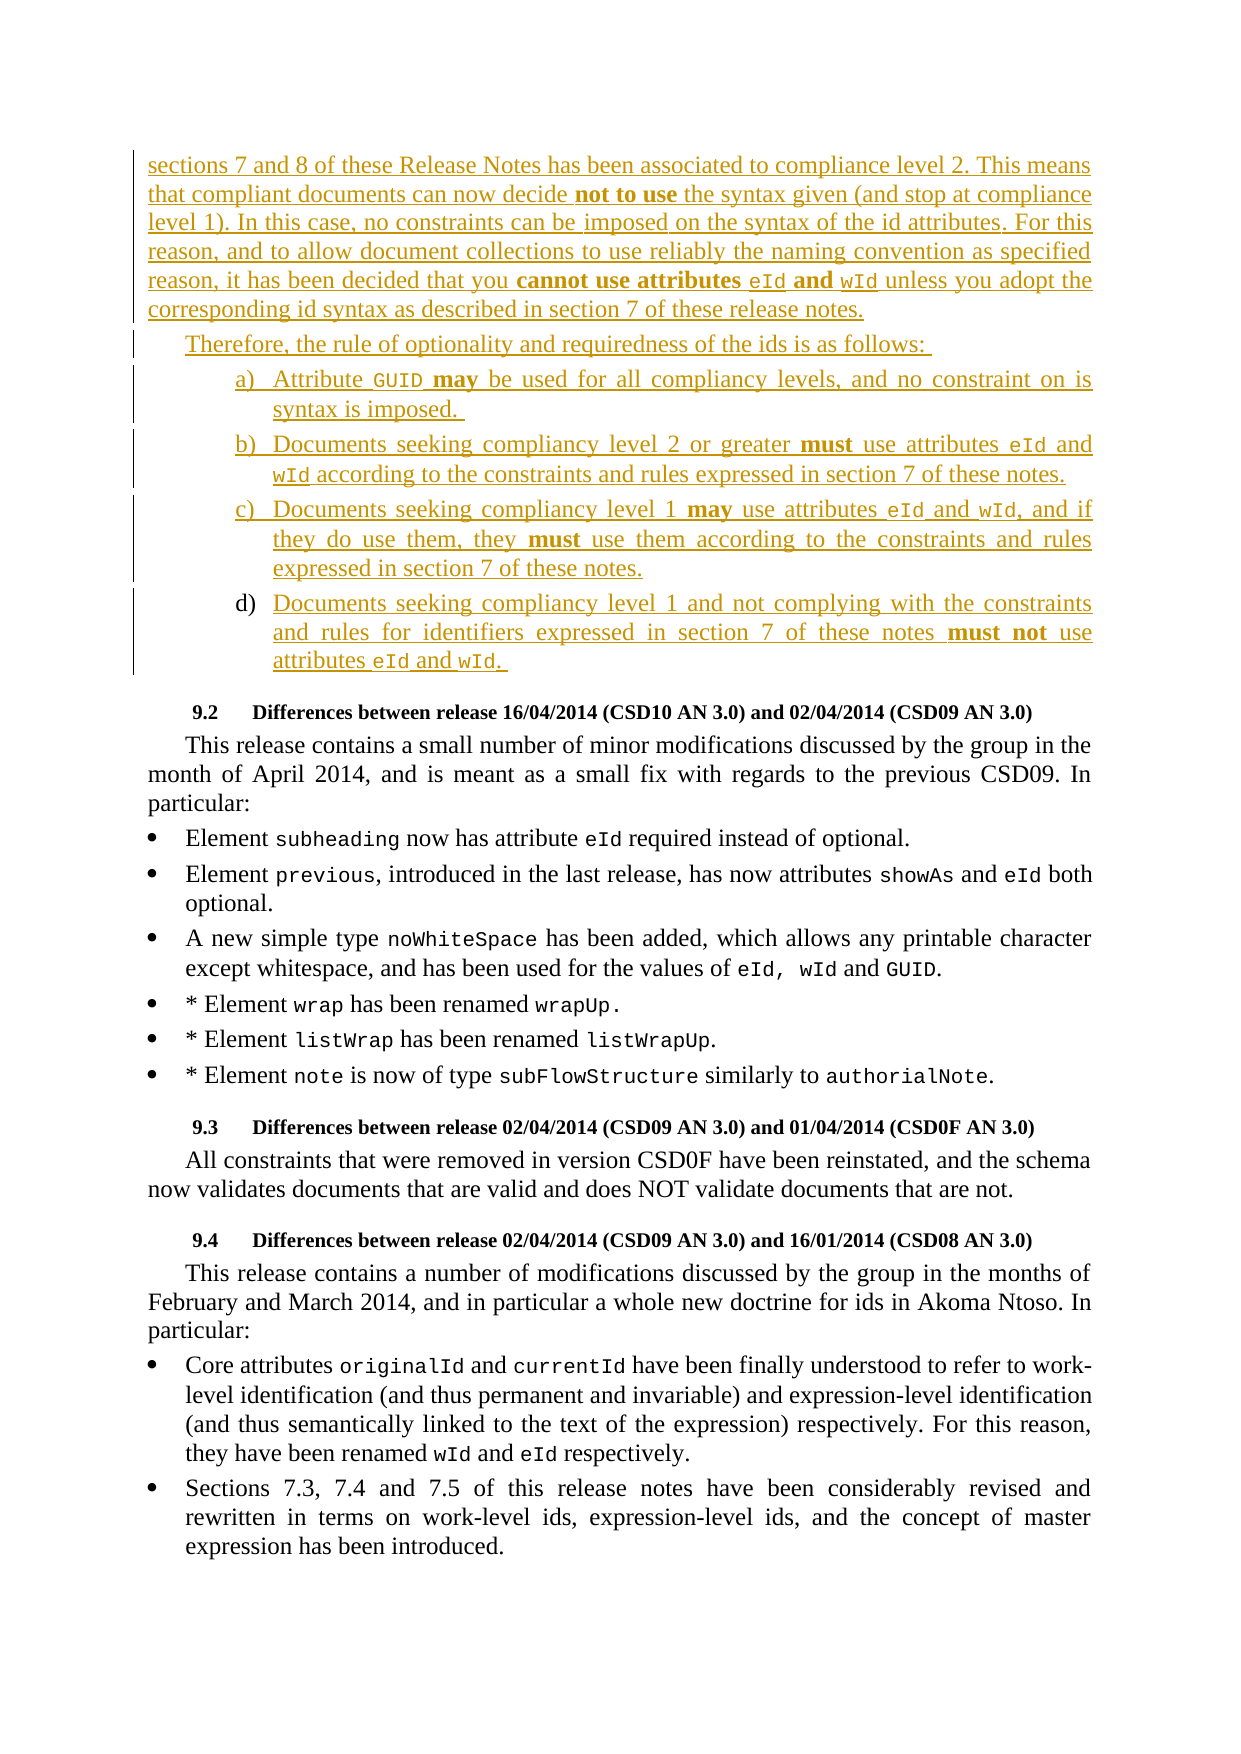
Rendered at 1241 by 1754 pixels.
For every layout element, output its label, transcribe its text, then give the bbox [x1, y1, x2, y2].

text corresponding id syntax as described in section 7 of these release notes. [148, 291, 1092, 323]
list Element previous, introduced in the last release, has now attributes showAs and eId both optional. [148, 859, 1092, 917]
list Attribute GUID may be used for all compliancy levels, and no constraint on is [235, 364, 1092, 390]
list wId according to the constraints and rules expressed in section 7 of these notes. [235, 456, 1092, 488]
text level 1). In this case, no constraints can be imposed on the syntax of the id attributes. For this [148, 205, 1092, 232]
text Therefore, the rule of optionality and requiredness of the ids is as follows: [148, 329, 1092, 358]
list Sections 7.3, 7.4 and 7.5 of this release notes have been considerably revised and rewritten in terms on work-level ids, expression-level ids, and the concept of master expression has been introduced. [148, 1473, 1092, 1560]
list * Element note is now of type subFlowStructure similarly to authorialNote. [148, 1060, 1092, 1090]
text sections 7 and 8 of these Release Notes has been associated to compliance level 2. This means that compliant documents can now decide not to use the syntax given (and stop at compliance [148, 150, 1092, 204]
list Documents seeking compliancy level 1 may use attributes eId and wId, and if [235, 494, 1092, 520]
subtitle Differences between release 02/04/2014 (CSD09 AN 3.0) and 01/04/2014 (CSD0F AN 3.0) [192, 1115, 1092, 1139]
list Core attributes originalId and currentId have been finally understood to refer to work-level identification (and thus permanent and invariable) and expression-level identification (and thus semantically linked to the text of the expression) respectively. For this reason, they have been renamed wId and eId respectively. [148, 1351, 1092, 1467]
list * Element wrap has been renamed wrapUp. [148, 989, 1092, 1018]
list Documents seeking compliancy level 1 and not complying with the constraints and rules for identifiers expressed in section 7 of these notes must not use attributes eId and wId. [235, 588, 1092, 675]
list Element subheading now has attribute eId required instead of optional. [148, 823, 1092, 852]
list syntax is imposed. [235, 391, 1092, 423]
subtitle Differences between release 16/04/2014 (CSD10 AN 3.0) and 02/04/2014 (CSD09 AN 3.0) [192, 700, 1092, 724]
subtitle Differences between release 02/04/2014 (CSD09 AN 3.0) and 16/01/2014 (CSD08 AN 3.0) [192, 1228, 1092, 1252]
text reason, and to allow document collections to use reliably the naming convention as specified reason, it has been decided that you cannot use attributes eId and wId unless you adopt the [148, 233, 1092, 290]
text This release contains a number of modifications discussed by the group in the months of February and March 2014, and in particular a whole new doctrine for ids in Akoma Ntoso. In particular: [148, 1258, 1092, 1344]
list A new simple type noWhiteSpace has been added, which allows any printable character except whitespace, and has been used for the values of eId, wId and GUID. [148, 923, 1092, 982]
list they do use them, they must use them according to the constraints and rules expressed in section 7 of these notes. [235, 521, 1092, 582]
list Documents seeking compliancy level 2 or greater must use attributes eId and [235, 429, 1092, 454]
text This release contains a small number of minor modifications discussed by the group in the month of April 2014, and is meant as a small fix with regards to the previous CSD09. In particular: [148, 730, 1092, 817]
list * Element listWrap has been renamed listWrapUp. [148, 1024, 1092, 1054]
text All constraints that were removed in version CSD0F have been reinstated, and the schema now validates documents that are valid and does NOT validate documents that are not. [148, 1145, 1092, 1203]
